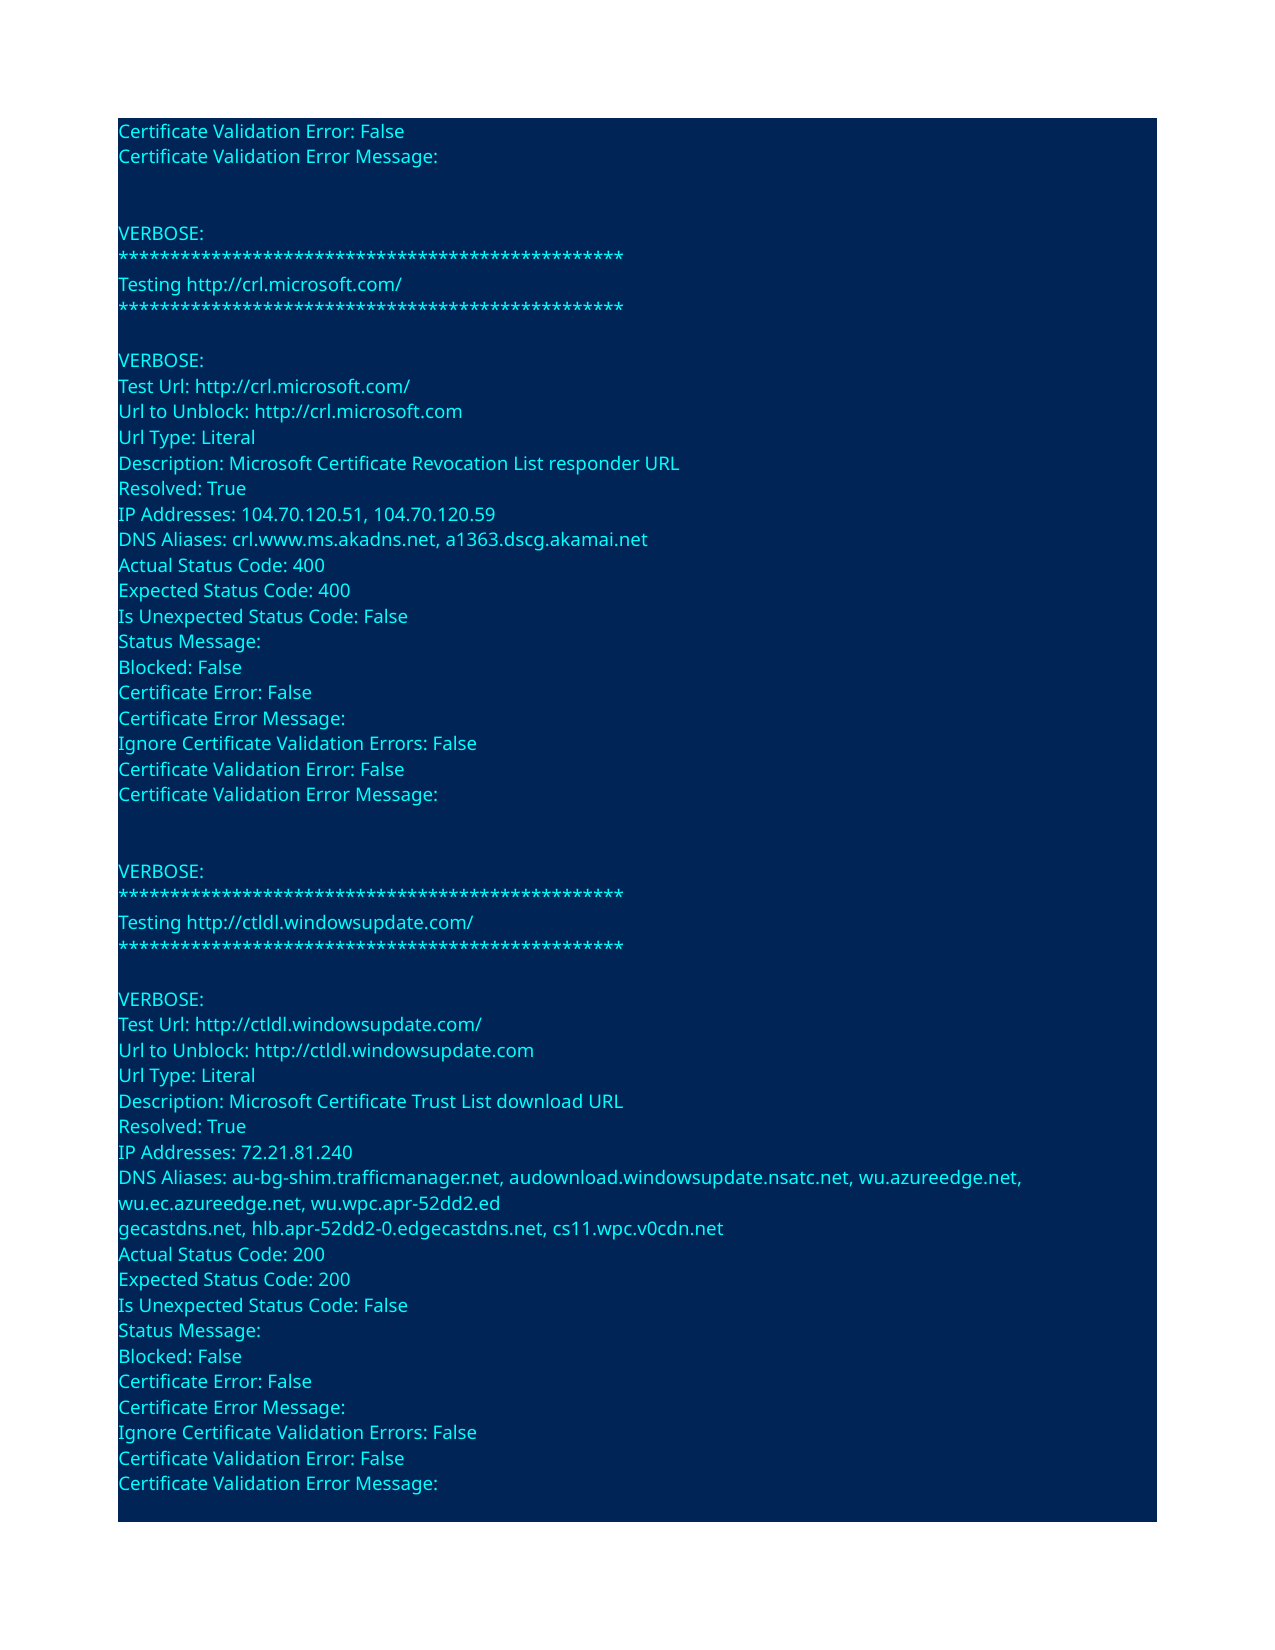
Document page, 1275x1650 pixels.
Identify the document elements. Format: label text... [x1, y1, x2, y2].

text Description: Microsoft Certificate Revocation List responder URL [118, 450, 1157, 475]
text Actual Status Code: 400 [118, 552, 1157, 577]
text Certificate Error: False [118, 1369, 1157, 1394]
text Test Url: http://ctldl.windowsupdate.com/ [118, 1011, 1157, 1037]
text Status Message: [118, 628, 1157, 654]
text Certificate Validation Error Message: [118, 144, 1157, 169]
text VERBOSE: [118, 348, 1157, 373]
text Description: Microsoft Certificate Trust List download URL [118, 1088, 1157, 1113]
text Actual Status Code: 200 [118, 1241, 1157, 1267]
text Certificate Validation Error: False [118, 1445, 1157, 1471]
text Url Type: Literal [118, 424, 1157, 450]
text Certificate Error Message: [118, 1394, 1157, 1420]
text Ignore Certificate Validation Errors: False [118, 1420, 1157, 1445]
text Certificate Validation Error: False [118, 118, 1157, 144]
text Status Message: [118, 1318, 1157, 1343]
text ************************************************* [118, 884, 1157, 909]
text VERBOSE: [118, 858, 1157, 884]
text Test Url: http://crl.microsoft.com/ [118, 373, 1157, 399]
text Url to Unblock: http://crl.microsoft.com [118, 399, 1157, 424]
text ************************************************* [118, 935, 1157, 960]
text ************************************************* [118, 297, 1157, 322]
text Testing http://ctldl.windowsupdate.com/ [118, 909, 1157, 935]
text Url Type: Literal [118, 1062, 1157, 1088]
text Url to Unblock: http://ctldl.windowsupdate.com [118, 1037, 1157, 1062]
text Is Unexpected Status Code: False [118, 1292, 1157, 1318]
text VERBOSE: [118, 986, 1157, 1011]
text Is Unexpected Status Code: False [118, 603, 1157, 628]
text Resolved: True [118, 1113, 1157, 1139]
text Certificate Validation Error Message: [118, 1471, 1157, 1496]
text Testing http://crl.microsoft.com/ [118, 271, 1157, 297]
text VERBOSE: [118, 220, 1157, 246]
text IP Addresses: 104.70.120.51, 104.70.120.59 [118, 501, 1157, 526]
text Expected Status Code: 200 [118, 1267, 1157, 1292]
text DNS Aliases: crl.www.ms.akadns.net, a1363.dscg.akamai.net [118, 526, 1157, 552]
text Blocked: False [118, 1343, 1157, 1369]
text Certificate Error: False [118, 679, 1157, 705]
text Blocked: False [118, 654, 1157, 679]
text gecastdns.net, hlb.apr-52dd2-0.edgecastdns.net, cs11.wpc.v0cdn.net [118, 1216, 1157, 1241]
text Expected Status Code: 400 [118, 577, 1157, 603]
text Certificate Validation Error: False [118, 756, 1157, 782]
text DNS Aliases: au-bg-shim.trafficmanager.net, audownload.windowsupdate.nsatc.net, wu.azureedge.net, wu.ec.azureedge.net, wu.wpc.apr-52dd2.ed [118, 1164, 1157, 1216]
text Certificate Validation Error Message: [118, 782, 1157, 807]
text Certificate Error Message: [118, 705, 1157, 731]
text Ignore Certificate Validation Errors: False [118, 731, 1157, 756]
text IP Addresses: 72.21.81.240 [118, 1139, 1157, 1164]
text Resolved: True [118, 475, 1157, 501]
text ************************************************* [118, 246, 1157, 271]
